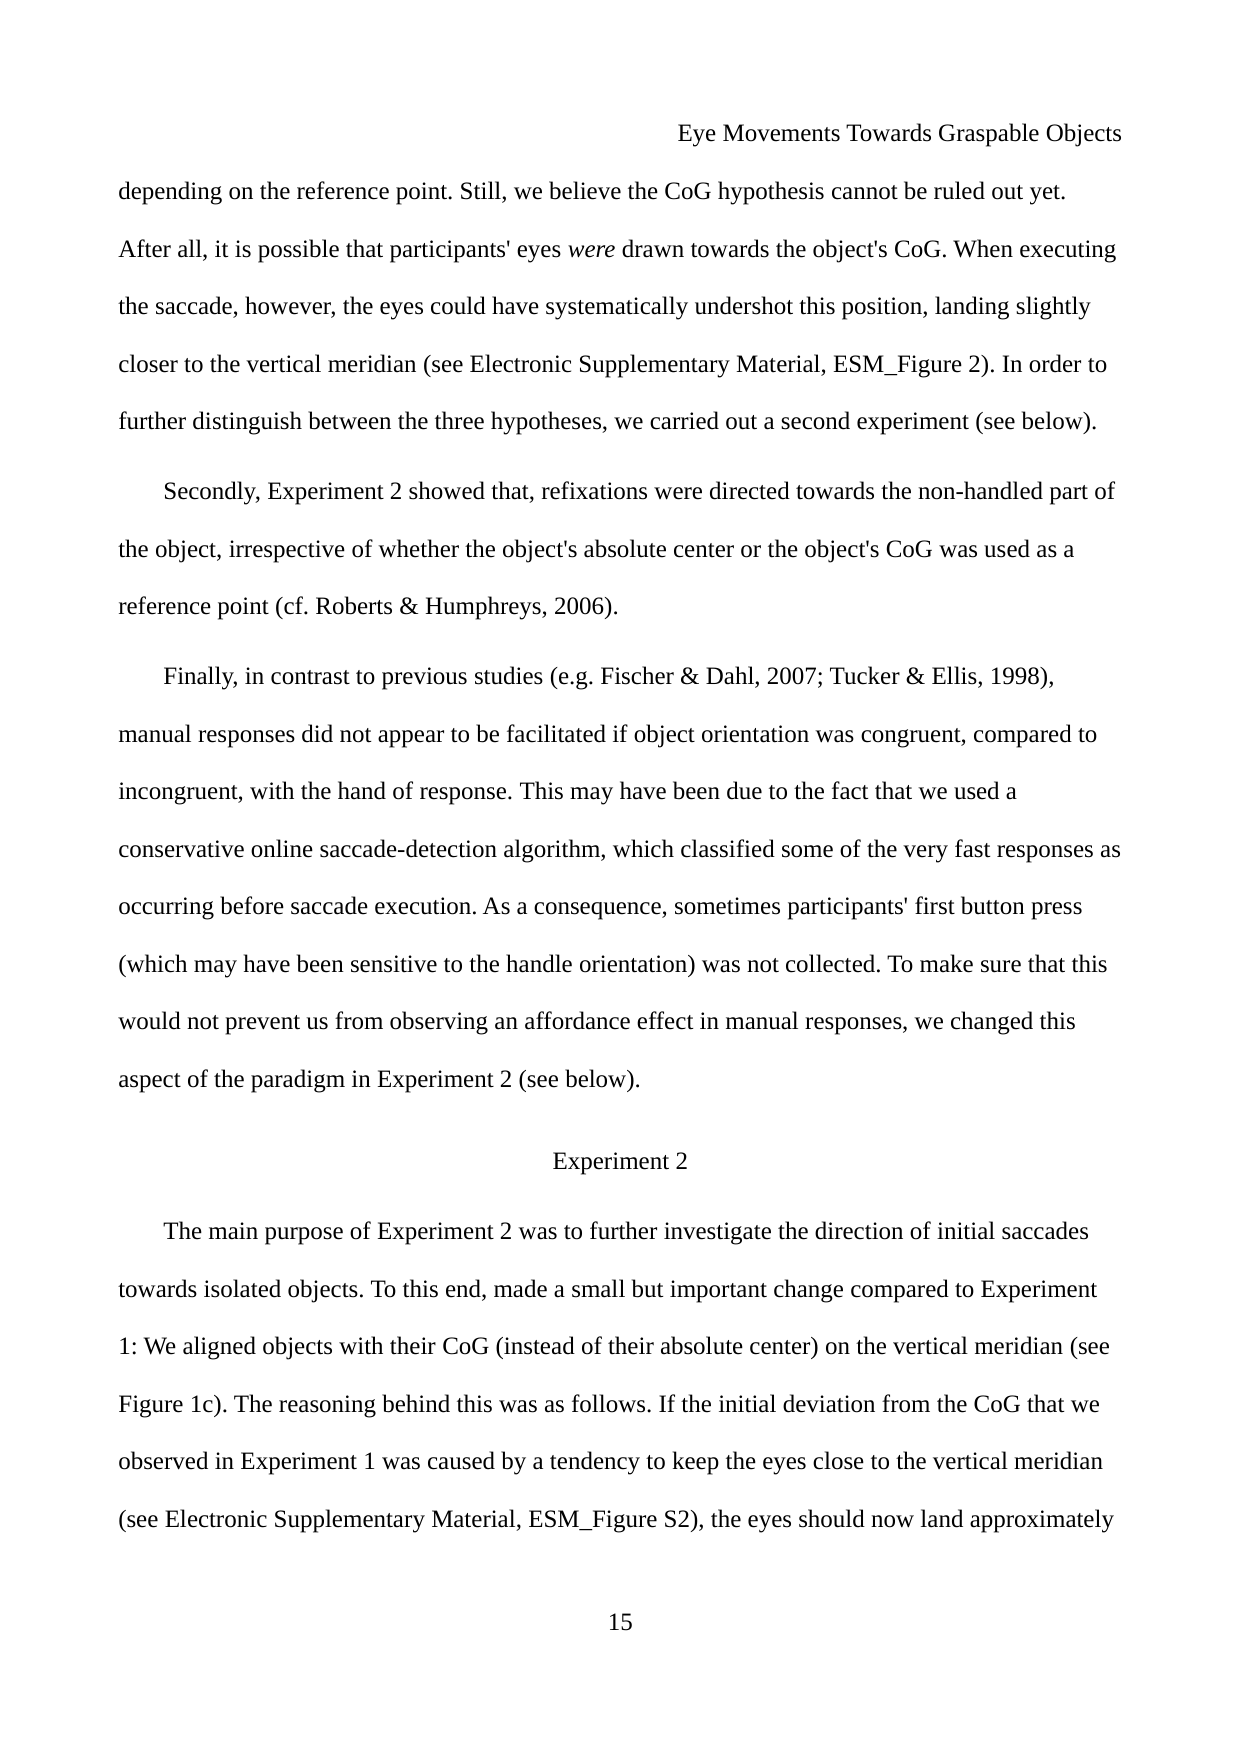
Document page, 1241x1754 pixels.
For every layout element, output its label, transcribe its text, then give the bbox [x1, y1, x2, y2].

subtitle Experiment 2 [118, 1146, 1122, 1175]
text Finally, in contrast to previous studies (e.g. Fischer & Dahl, 2007; Tucker & Ellis, 1998), manual responses did not appear to be facilitated if object orientation was congruent, compared to incongruent, with the hand of response. This may have been due to the fact that we used a conservative online saccade-detection algorithm, which classified some of the very fast responses as occurring before saccade execution. As a consequence, sometimes participants' first button press (which may have been sensitive to the handle orientation) was not collected. To make sure that this would not prevent us from observing an affordance effect in manual responses, we changed this aspect of the paradigm in Experiment 2 (see below). [118, 661, 1122, 1093]
text depending on the reference point. Still, we believe the CoG hypothesis cannot be ruled out yet. After all, it is possible that participants' eyes were drawn towards the object's CoG. When executing the saccade, however, the eyes could have systematically undershot this position, landing slightly closer to the vertical meridian (see Electronic Supplementary Material, ESM_Figure 2). In order to further distinguish between the three hypotheses, we carried out a second experiment (see below). [118, 176, 1122, 435]
text Secondly, Experiment 2 showed that, refixations were directed towards the non-handled part of the object, irrespective of whether the object's absolute center or the object's CoG was used as a reference point (cf. Roberts & Humphreys, 2006). [118, 476, 1122, 620]
text The main purpose of Experiment 2 was to further investigate the direction of initial saccades towards isolated objects. To this end, made a small but important change compared to Experiment 1: We aligned objects with their CoG (instead of their absolute center) on the vertical meridian (see Figure 1c). The reasoning behind this was as follows. If the initial deviation from the CoG that we observed in Experiment 1 was caused by a tendency to keep the eyes close to the vertical meridian (see Electronic Supplementary Material, ESM_Figure S2), the eyes should now land approximately [118, 1216, 1122, 1533]
